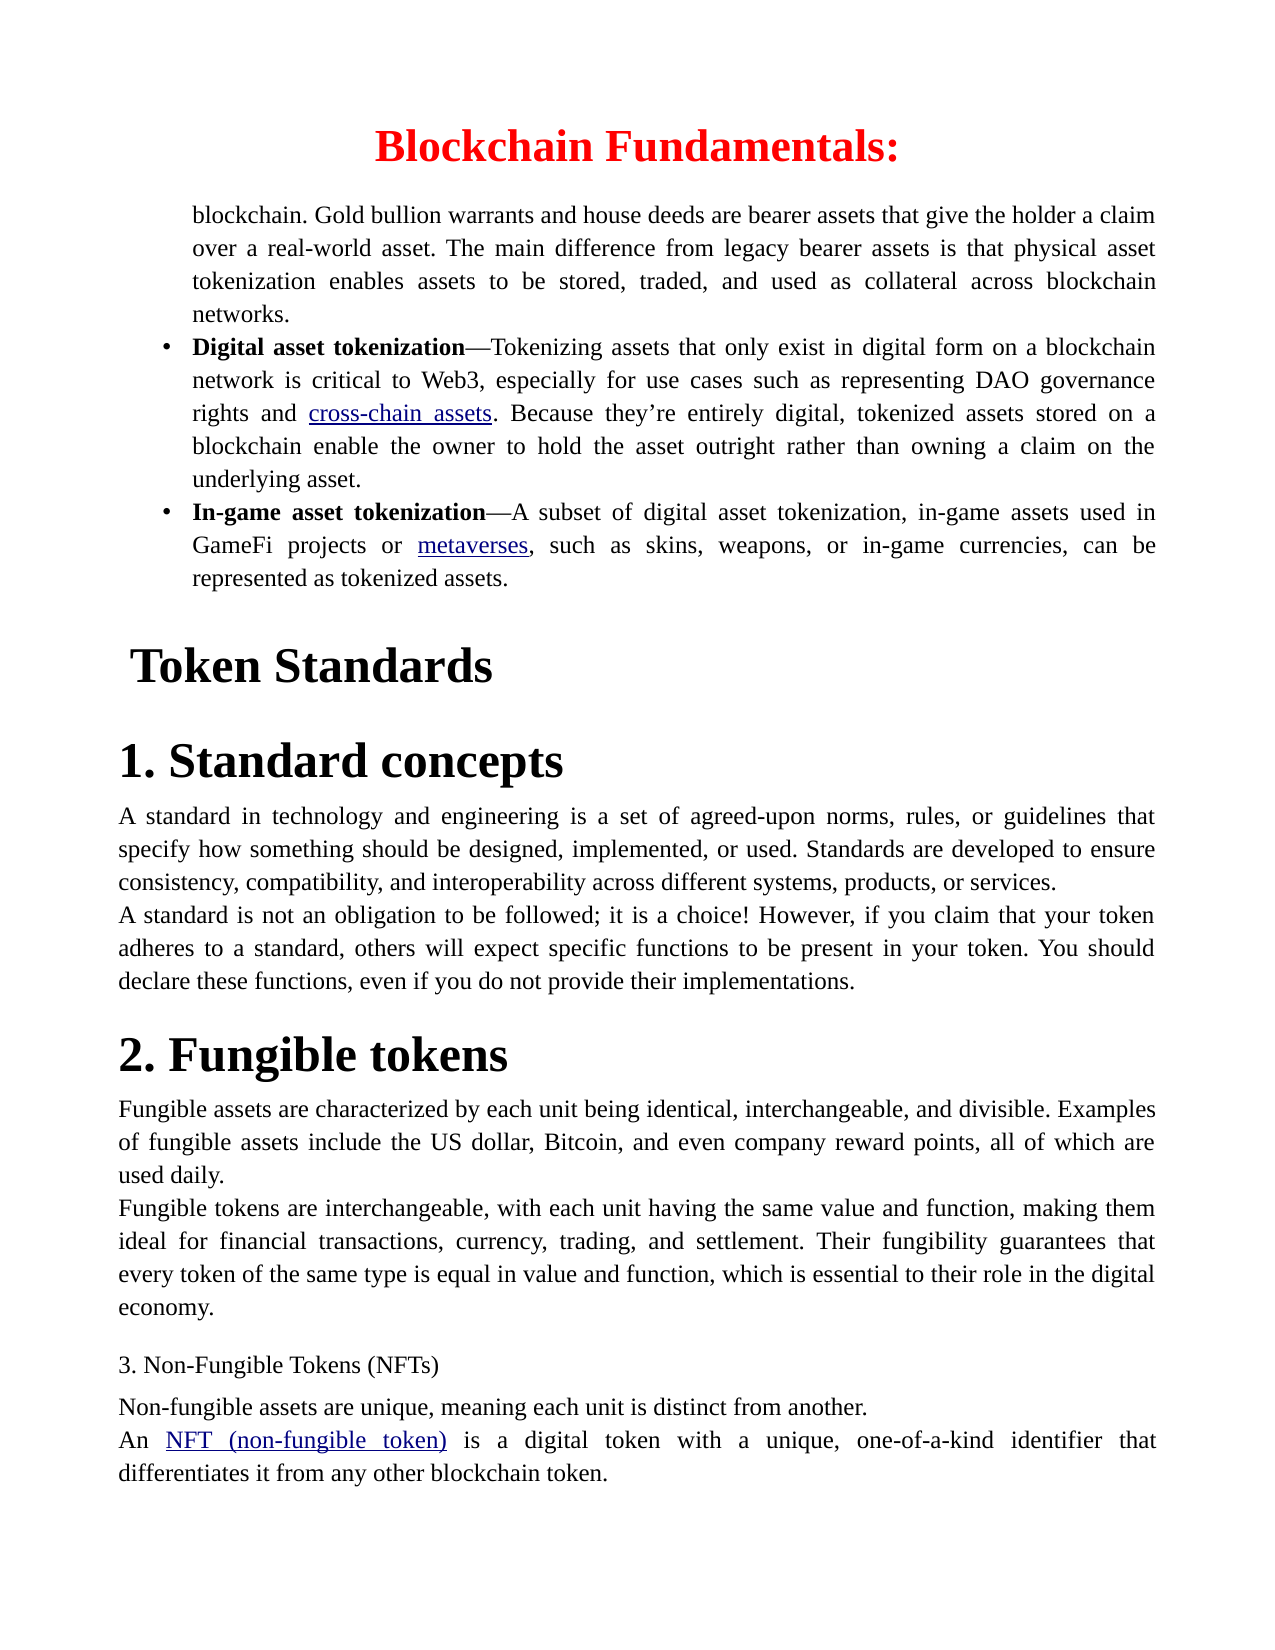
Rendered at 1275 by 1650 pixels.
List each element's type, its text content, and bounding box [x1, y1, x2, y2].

text Fungible tokens are interchangeable, with each unit having the same value and function, making them ideal for financial transactions, currency, trading, and settlement. Their fungibility guarantees that every token of the same type is equal in value and function, which is essential to their role in the digital economy. [118, 1193, 1157, 1321]
list In-game asset tokenization—A subset of digital asset tokenization, in-game assets used in GameFi projects or metaverses, such as skins, weapons, or in-game currencies, can be represented as tokenized assets. [162, 497, 1157, 592]
subtitle 1. Standard concepts [118, 731, 1157, 789]
subtitle 3. Non-Fungible Tokens (NFTs) [118, 1350, 1157, 1379]
text A standard in technology and engineering is a set of agreed-upon norms, rules, or guidelines that specify how something should be designed, implemented, or used. Standards are developed to ensure consistency, compatibility, and interoperability across different systems, products, or services. [118, 801, 1157, 896]
list Digital asset tokenization—Tokenizing assets that only exist in digital form on a blockchain network is critical to Web3, especially for use cases such as representing DAO governance rights and cross-chain assets. Because they’re entirely digital, tokenized assets stored on a blockchain enable the owner to hold the asset outright rather than owning a claim on the underlying asset. ‍ [162, 332, 1157, 493]
subtitle 2. Fungible tokens [118, 1024, 1157, 1082]
text Fungible assets are characterized by each unit being identical, interchangeable, and divisible. Examples of fungible assets include the US dollar, Bitcoin, and even company reward points, all of which are used daily. [118, 1094, 1157, 1189]
text An NFT (non-fungible token) is a digital token with a unique, one-of-a-kind identifier that differentiates it from any other blockchain token. [118, 1425, 1157, 1486]
text Non-fungible assets are unique, meaning each unit is distinct from another. [118, 1392, 1157, 1420]
list blockchain. Gold bullion warrants and house deeds are bearer assets that give the holder a claim over a real-world asset. The main difference from legacy bearer assets is that physical asset tokenization enables assets to be stored, traded, and used as collateral across blockchain networks. ‍ [162, 200, 1157, 328]
subtitle Token Standards [118, 636, 1157, 694]
text A standard is not an obligation to be followed; it is a choice! However, if you claim that your token adheres to a standard, others will expect specific functions to be present in your token. You should declare these functions, even if you do not provide their implementations. [118, 900, 1157, 995]
